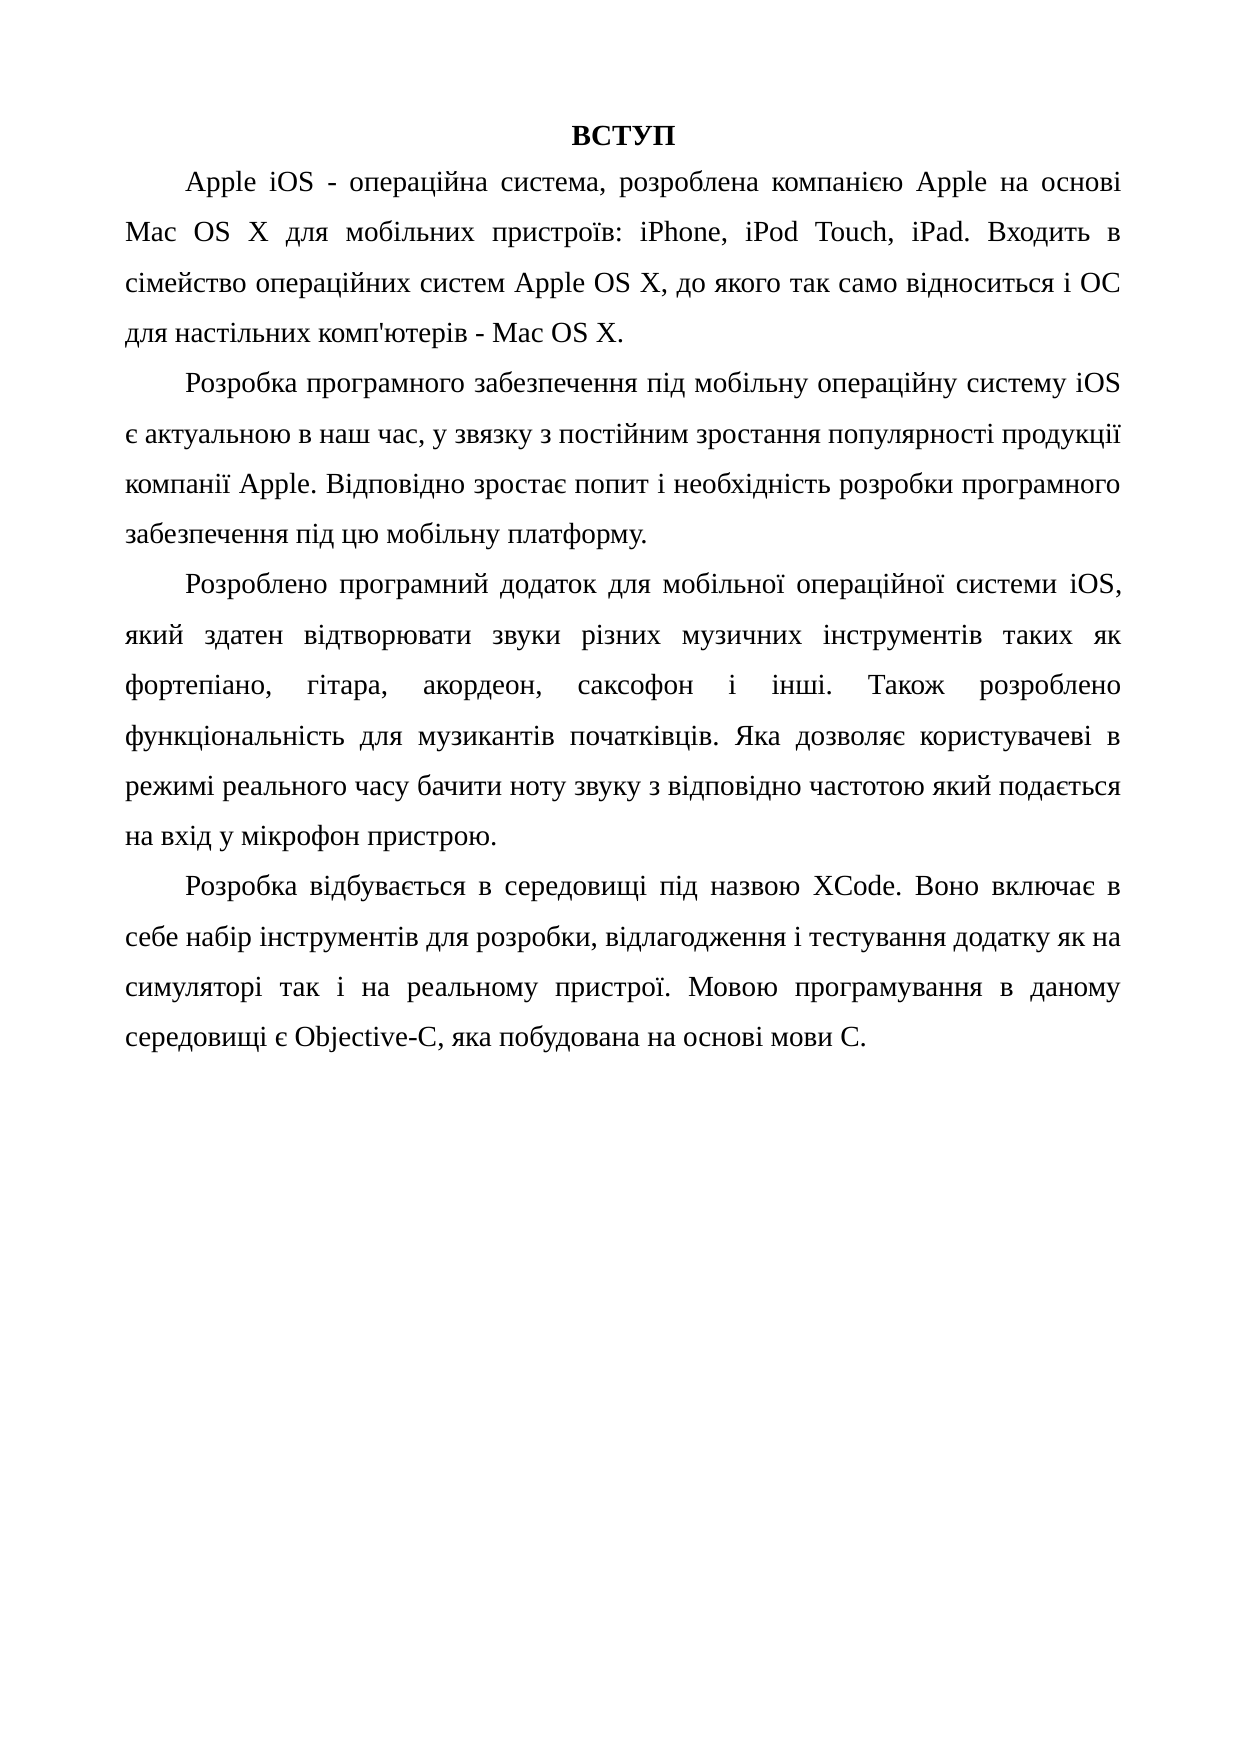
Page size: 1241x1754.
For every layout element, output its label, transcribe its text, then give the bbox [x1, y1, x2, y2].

subtitle ВСТУП [125, 118, 1122, 152]
text Розроблено програмний додаток для мобільної операційної системи iOS, який здатен відтворювати звуки різних музичних інструментів таких як фортепіано, гітара, акордеон, саксофон і інші. Також розроблено функціональність для музикантів початківців. Яка дозволяє користувачеві в режимі реального часу бачити ноту звуку з відповідно частотою який подається на вхід у мікрофон пристрою. [125, 567, 1122, 852]
text Розробка програмного забезпечення під мобільну операційну систему iOS є актуальною в наш час, у звязку з постійним зростання популярності продукції компанії Apple. Відповідно зростає попит і необхідність розробки програмного забезпечення під цю мобільну платформу. [125, 365, 1122, 550]
text Розробка відбувається в середовищі під назвою XCode. Воно включає в себе набір інструментів для розробки, відлагодження і тестування додатку як на симуляторі так і на реальному пристрої. Мовою програмування в даному середовищі є Objective-C, яка побудована на основі мови С. [125, 868, 1122, 1053]
text Apple iOS - операційна система, розроблена компанією Apple на основі Mac OS X для мобільних пристроїв: iPhone, iPod Touch, iPad. Входить в сімейство операційних систем Apple OS X, до якого так само відноситься і ОС для настільних комп'ютерів - Mac OS X. [125, 164, 1122, 349]
